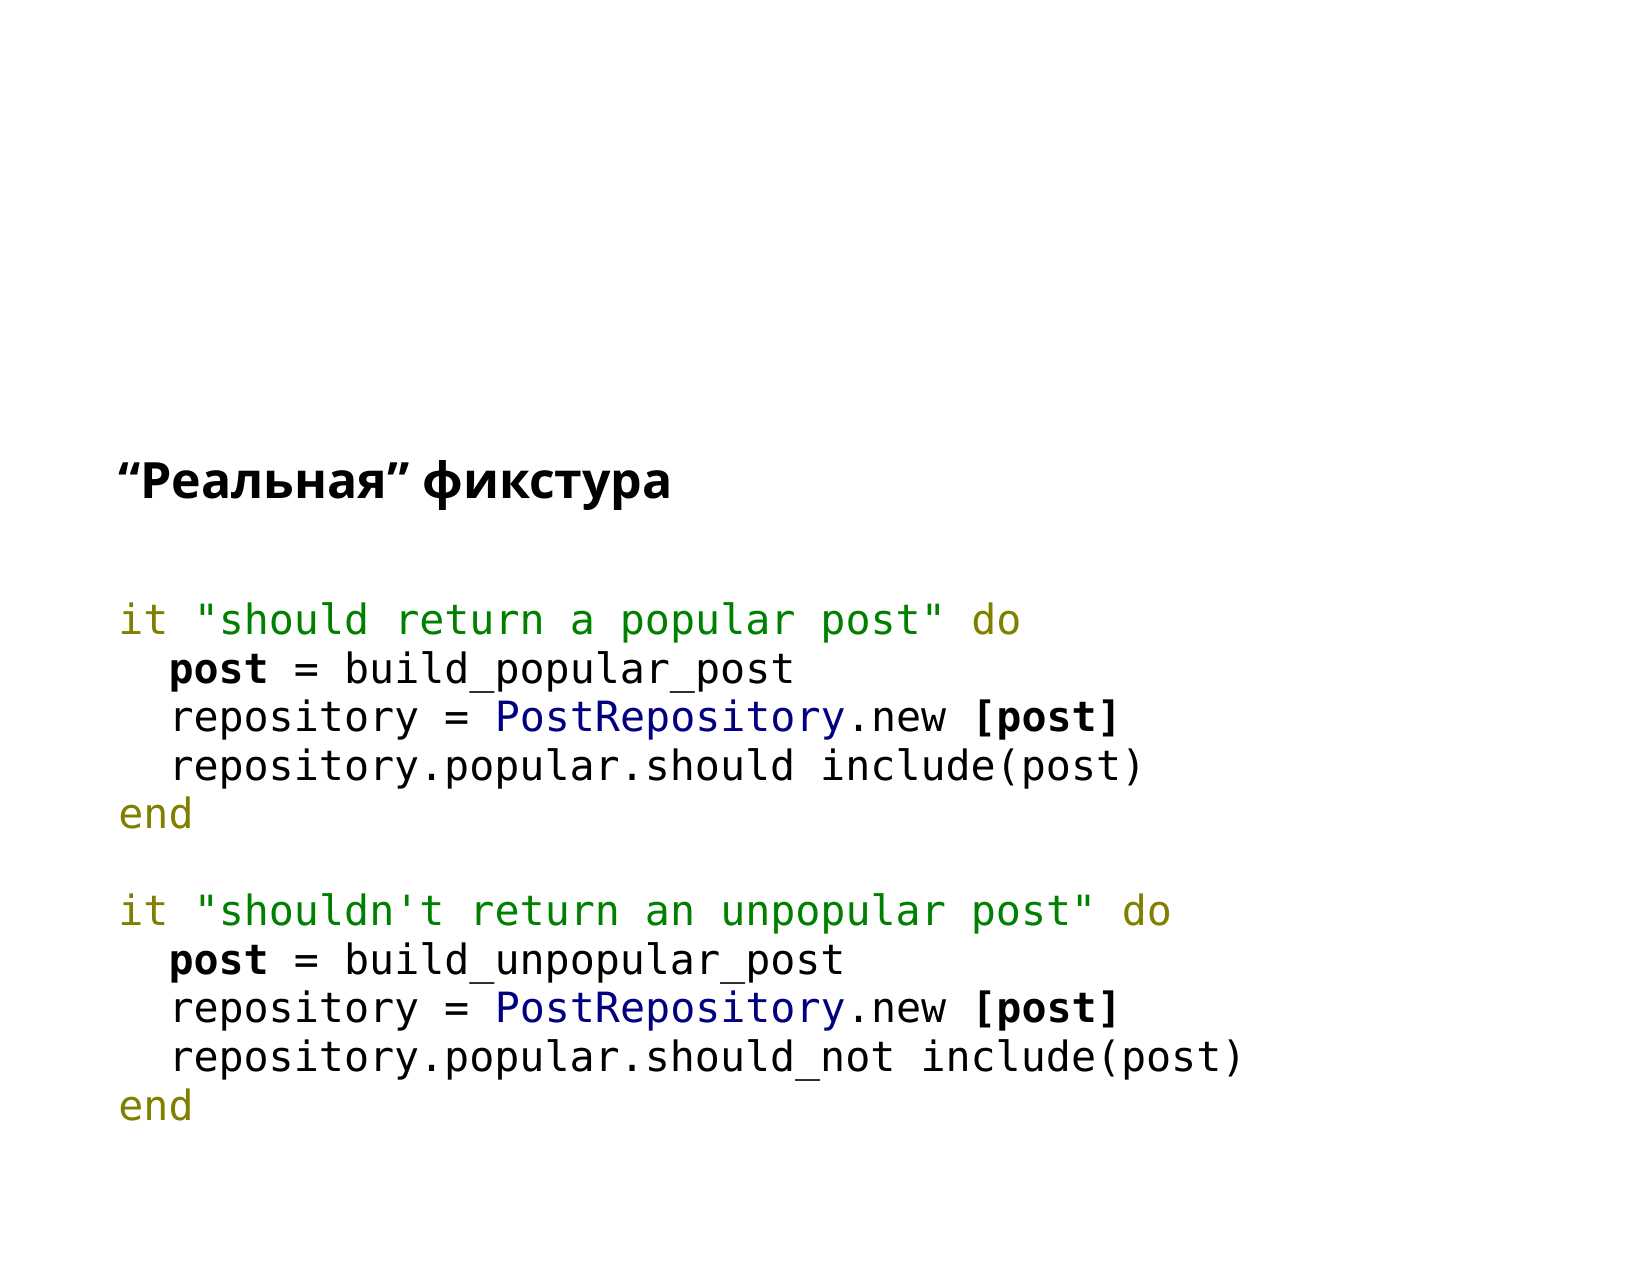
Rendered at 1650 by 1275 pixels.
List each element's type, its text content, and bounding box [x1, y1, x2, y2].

text it "should return a popular post" do [118, 596, 1532, 644]
text post = build_unpopular_post [118, 936, 1532, 984]
text repository = PostRepository.new [post] [118, 693, 1532, 741]
text post = build_popular_post [118, 644, 1532, 693]
text it "shouldn't return an unpopular post" do [118, 887, 1532, 936]
text end [118, 1081, 1532, 1130]
text repository.popular.should_not include(post) [118, 1033, 1532, 1081]
text repository.popular.should include(post) [118, 741, 1532, 790]
subtitle “Реальная” фикстура [118, 445, 1532, 513]
text end [118, 790, 1532, 838]
text repository = PostRepository.new [post] [118, 984, 1532, 1033]
